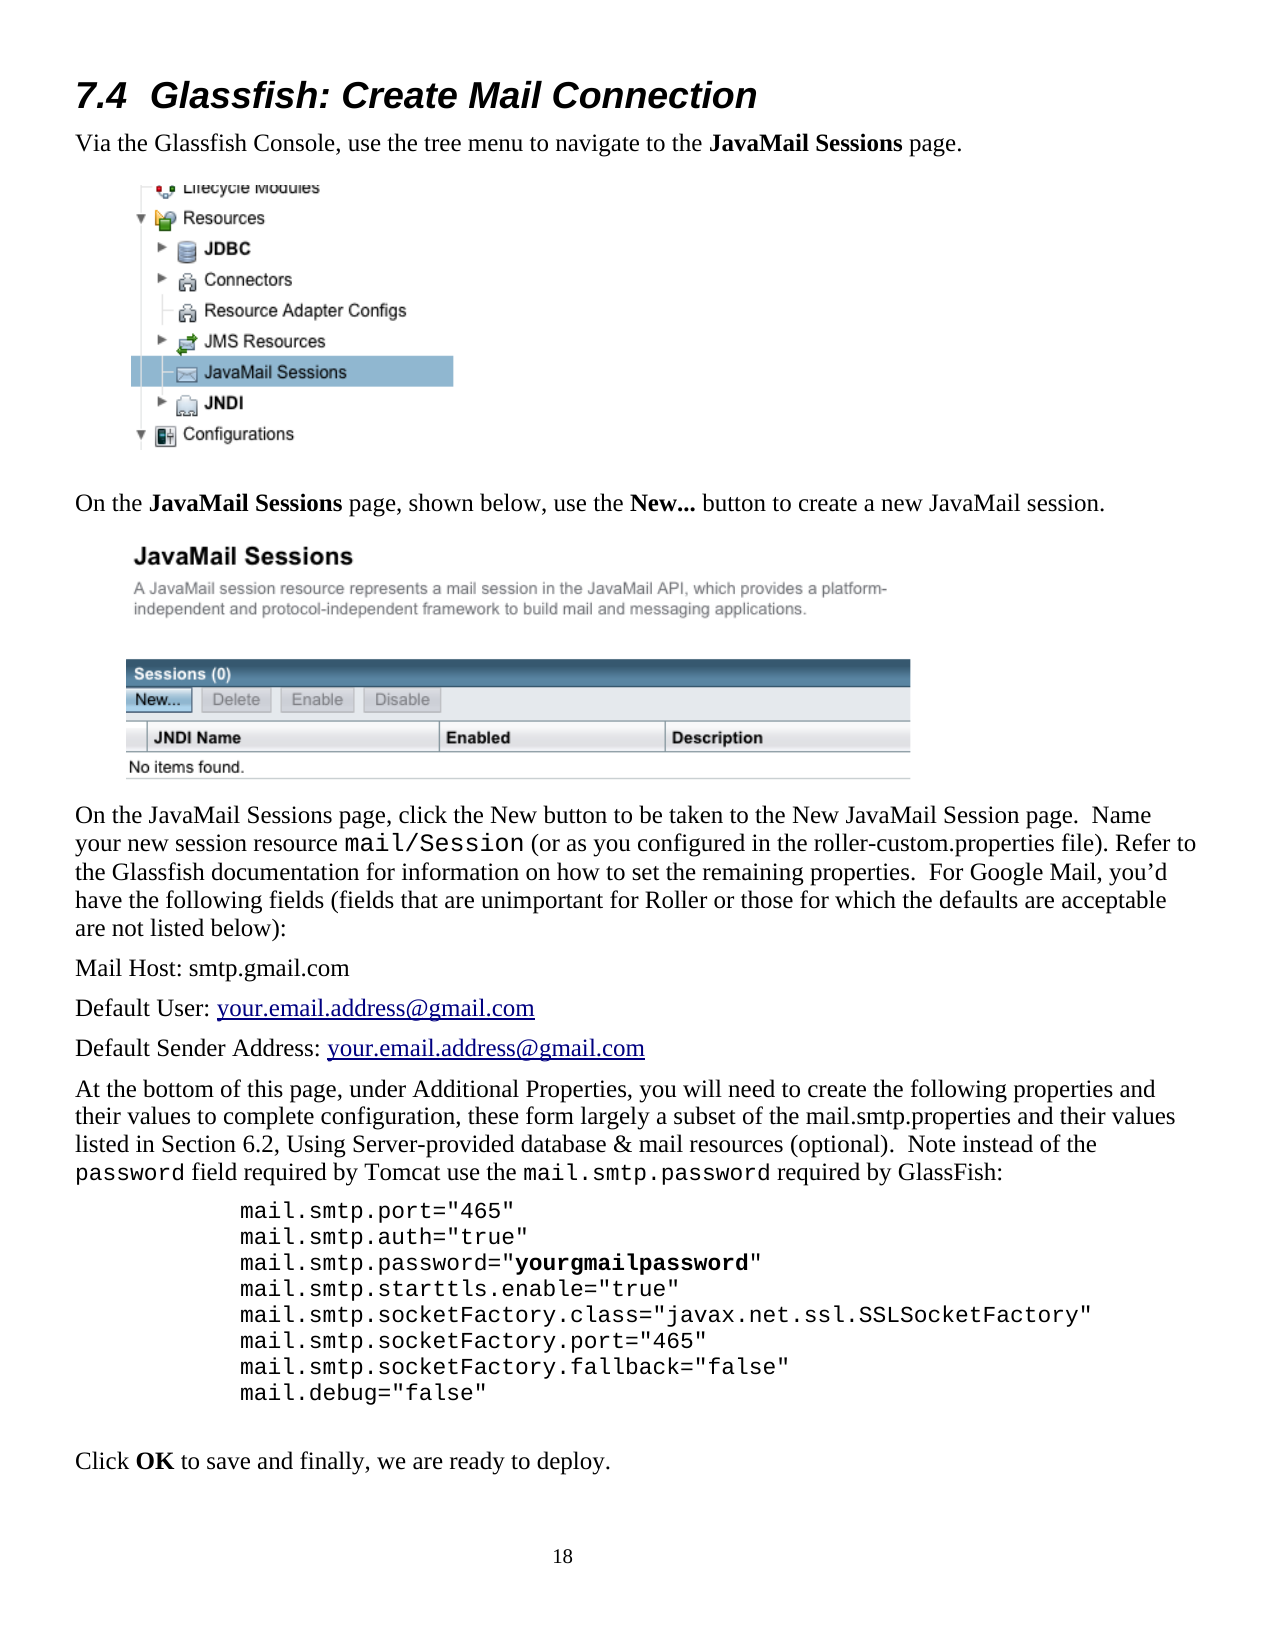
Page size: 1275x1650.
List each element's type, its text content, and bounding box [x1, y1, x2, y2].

text mail.smtp.port="465" [75, 1199, 1200, 1226]
text mail.smtp.password="yourgmailpassword" [75, 1251, 1200, 1277]
text mail.smtp.socketFactory.port="465" [75, 1329, 1200, 1355]
text Via the Glassfish Console, use the tree menu to navigate to the JavaMail Sessions page. [75, 129, 1200, 157]
picture [126, 529, 911, 801]
text mail.debug="false" [75, 1381, 1200, 1407]
picture [131, 185, 454, 450]
text Click OK to save and finally, we are ready to deploy. [75, 1447, 1200, 1475]
text Mail Host: smtp.gmail.com [75, 954, 1200, 982]
text On the JavaMail Sessions page, click the New button to be taken to the New JavaMail Session page. Name your new session resource mail/Session (or as you configured in the roller-custom.properties file). Refer to the Glassfish documentation for information on how to set the remaining properties. For Google Mail, you’d have the following fields (fields that are unimportant for Roller or those for which the defaults are acceptable are not listed below): [75, 530, 1200, 942]
text At the bottom of this page, under Additional Properties, you will need to create the following properties and their values to complete configuration, these form largely a subset of the mail.smtp.properties and their values listed in Section 6.2, Using Server-provided database & mail resources (optional). Note instead of the password field required by Tomcat use the mail.smtp.password required by GlassFish: [75, 1075, 1200, 1187]
text On the JavaMail Sessions page, shown below, use the New... button to create a new JavaMail session. [75, 489, 1200, 517]
text mail.smtp.starttls.enable="true" [75, 1277, 1200, 1303]
text mail.smtp.auth="true" [75, 1226, 1200, 1251]
subtitle Glassfish: Create Mail Connection [75, 75, 1200, 117]
text Default User: your.email.address@gmail.com [75, 994, 1200, 1022]
text mail.smtp.socketFactory.class="javax.net.ssl.SSLSocketFactory" [75, 1303, 1200, 1329]
text Default Sender Address: your.email.address@gmail.com [75, 1034, 1200, 1062]
text mail.smtp.socketFactory.fallback="false" [75, 1355, 1200, 1381]
